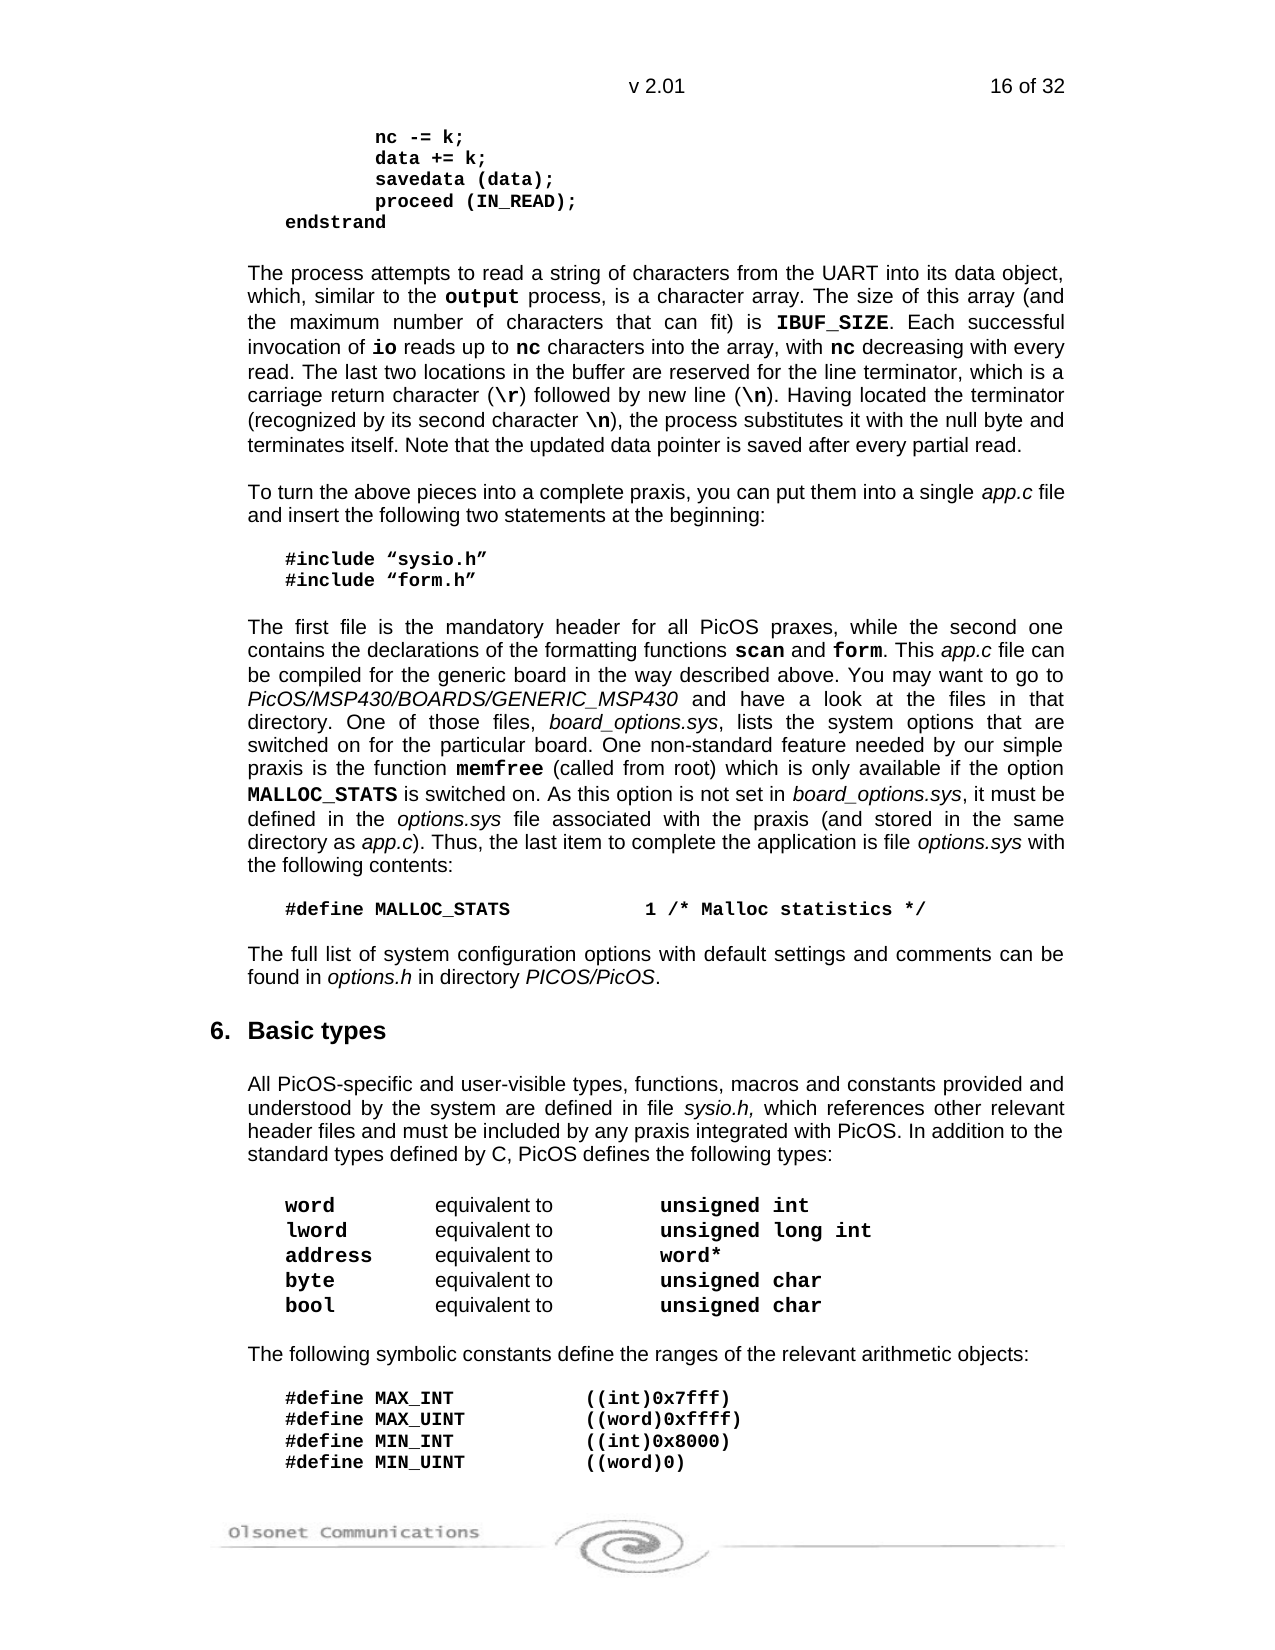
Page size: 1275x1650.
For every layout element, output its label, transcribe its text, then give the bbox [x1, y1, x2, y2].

text savedata (data); [285, 170, 1065, 191]
text proceed (IN_READ); [285, 191, 1065, 213]
text nc -= k; [285, 128, 1065, 149]
text #define MALLOC_STATS 1 /* Malloc statistics */ [285, 900, 1065, 921]
text The following symbolic constants define the ranges of the relevant arithmetic objects: [247, 1342, 1065, 1366]
text #define MAX_UINT ((word)0xffff) [285, 1410, 1065, 1431]
text bool equivalent to unsigned char [285, 1294, 1065, 1319]
text The process attempts to read a string of characters from the UART into its data object, which, similar to the output process, is a character array. The size of this array (and the maximum number of characters that can fit) is IBUF_SIZE. Each successful invocation of io reads up to nc characters into the array, with nc decreasing with every read. The last two locations in the buffer are reserved for the line terminator, which is a carriage return character (\r) followed by new line (\n). Having located the terminator (recognized by its second character \n), the process substitutes it with the null byte and terminates itself. Note that the updated data pointer is saved after every partial read. [247, 262, 1065, 457]
text The first file is the mandatory header for all PicOS praxes, while the second one contains the declarations of the formatting functions scan and form. This app.c file can be compiled for the generic board in the way described above. You may want to go to PicOS/MSP430/BOARDS/GENERIC_MSP430 and have a look at the files in that directory. One of those files, board_options.sys, lists the system options that are switched on for the particular board. One non-standard feature needed by our simple praxis is the function memfree (called from root) which is only available if the option MALLOC_STATS is switched on. As this option is not set in board_options.sys, it must be defined in the options.sys file associated with the praxis (and stored in the same directory as app.c). Thus, the last item to complete the application is file options.sys with the following contents: [247, 616, 1065, 877]
text #include “sysio.h” [285, 550, 1065, 571]
text The full list of system configuration options with default settings and comments can be found in options.h in directory PICOS/PicOS. [247, 943, 1065, 989]
text endstrand [285, 213, 1065, 234]
picture [210, 1504, 1065, 1596]
subtitle Basic types [210, 1017, 1065, 1045]
text To turn the above pieces into a complete praxis, you can put them into a single app.c file and insert the following two statements at the beginning: [247, 480, 1065, 527]
text #include “form.h” [285, 571, 1065, 592]
text address equivalent to word* [285, 1244, 1065, 1269]
text data += k; [285, 149, 1065, 170]
text #define MIN_UINT ((word)0) [285, 1453, 1065, 1474]
text word equivalent to unsigned int [285, 1194, 1065, 1219]
text lword equivalent to unsigned long int [285, 1219, 1065, 1244]
text All PicOS-specific and user-visible types, functions, macros and constants provided and understood by the system are defined in file sysio.h, which references other relevant header files and must be included by any praxis integrated with PicOS. In addition to the standard types defined by C, PicOS defines the following types: [247, 1073, 1065, 1166]
text #define MAX_INT ((int)0x7fff) [285, 1389, 1065, 1410]
text #define MIN_INT ((int)0x8000) [285, 1431, 1065, 1453]
text byte equivalent to unsigned char [285, 1269, 1065, 1294]
